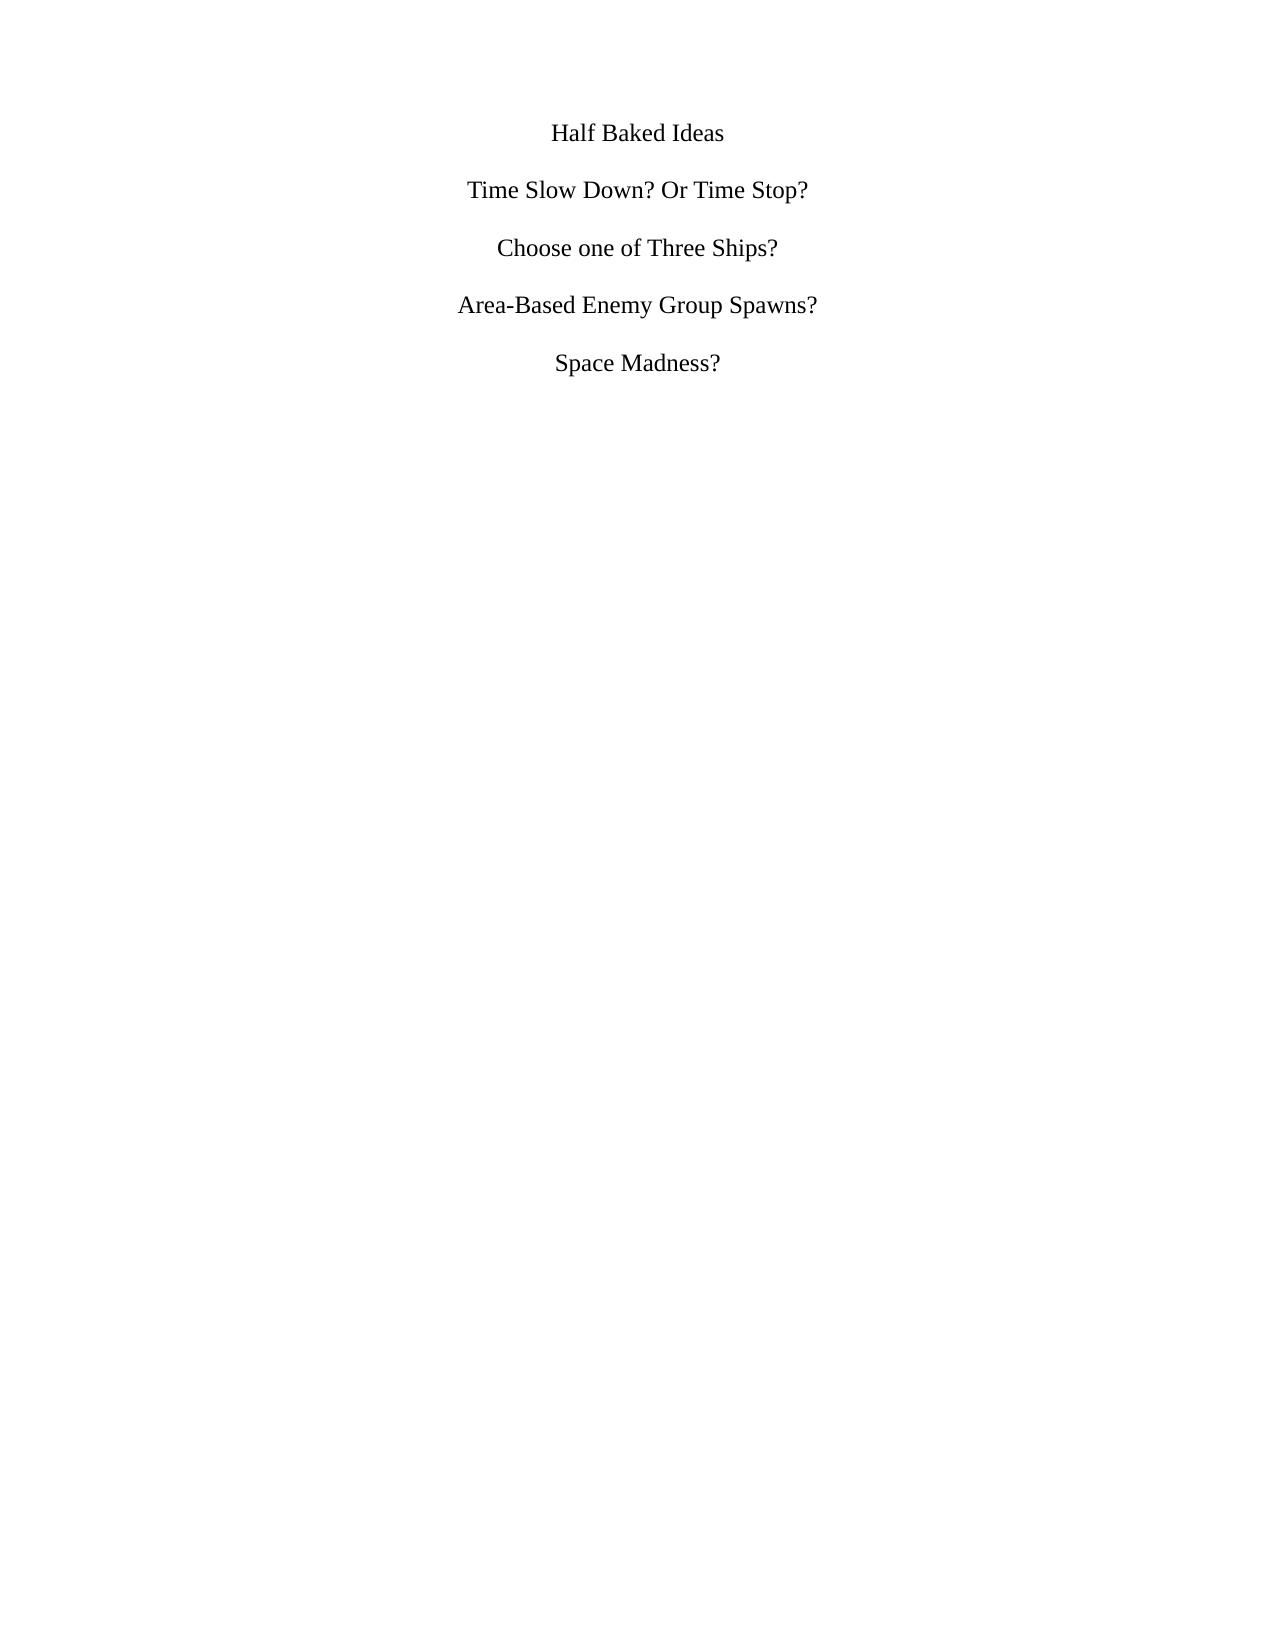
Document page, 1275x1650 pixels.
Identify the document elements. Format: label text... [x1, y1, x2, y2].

text Area-Based Enemy Group Spawns? [118, 291, 1157, 319]
text Half Baked Ideas [118, 118, 1157, 147]
text Choose one of Three Ships? [118, 233, 1157, 262]
text Time Slow Down? Or Time Stop? [118, 176, 1157, 204]
text Space Madness? [118, 348, 1157, 377]
